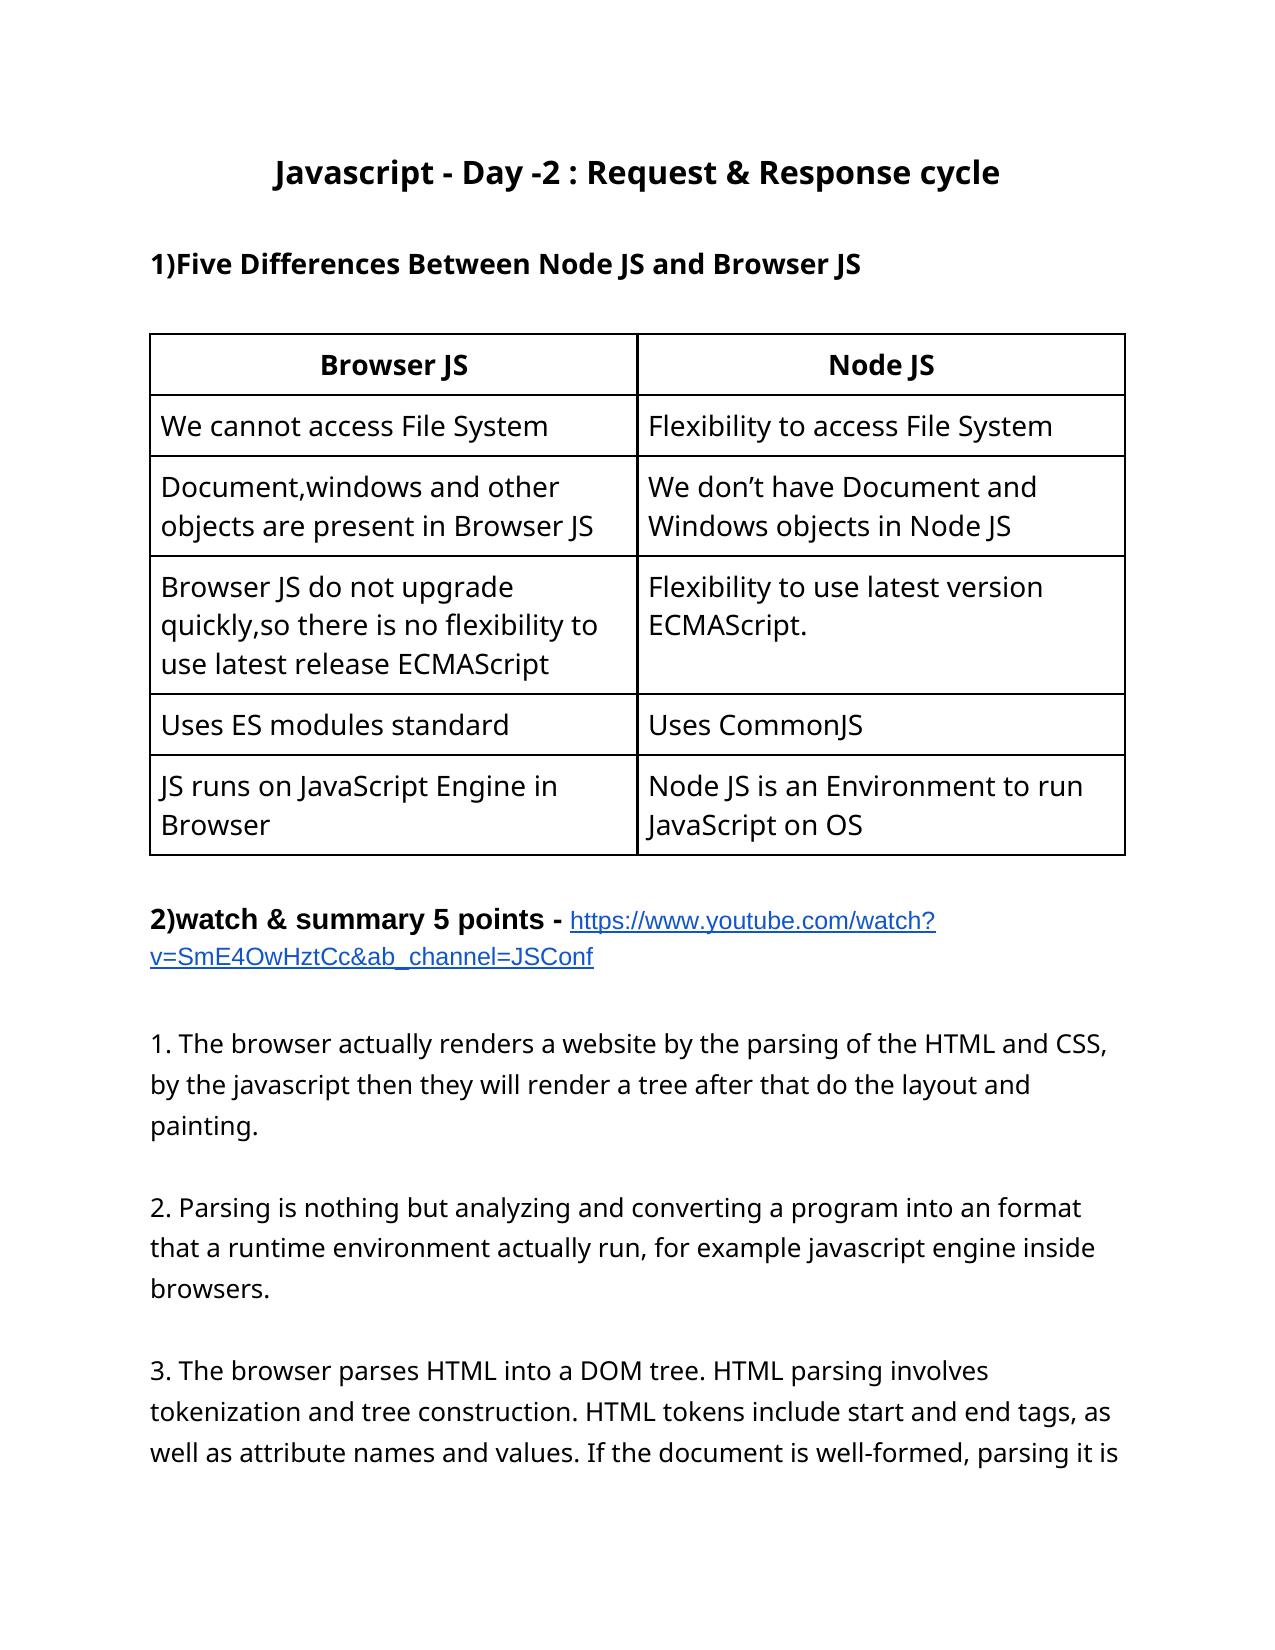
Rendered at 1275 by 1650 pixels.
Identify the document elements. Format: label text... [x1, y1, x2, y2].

text 2. Parsing is nothing but analyzing and converting a program into an format that a runtime environment actually run, for example javascript engine inside browsers. [150, 1189, 1125, 1306]
text 1. The browser actually renders a website by the parsing of the HTML and CSS, by the javascript then they will render a tree after that do the layout and painting. [150, 1026, 1125, 1143]
table_header Browser JS [151, 335, 636, 394]
text 2)watch & summary 5 points - https://www.youtube.com/watch?v=SmE4OwHztCc&ab_channel=JSConf [150, 900, 1125, 971]
table_cell Flexibility to access File System [639, 396, 1124, 455]
table_header Node JS [639, 335, 1124, 394]
table_cell Node JS is an Environment to run JavaScript on OS [639, 756, 1124, 853]
table_cell JS runs on JavaScript Engine in Browser [151, 756, 636, 853]
table_cell Document,windows and other objects are present in Browser JS [151, 457, 636, 555]
table_cell We don’t have Document and Windows objects in Node JS [639, 457, 1124, 555]
text 1)Five Differences Between Node JS and Browser JS [150, 244, 1125, 283]
table_cell Flexibility to use latest version ECMAScript. [639, 557, 1124, 693]
table_cell We cannot access File System [151, 396, 636, 455]
text 3. The browser parses HTML into a DOM tree. HTML parsing involves tokenization and tree construction. HTML tokens include start and end tags, as well as attribute names and values. If the document is well-formed, parsing it is [150, 1352, 1125, 1470]
table_cell Uses ES modules standard [151, 695, 636, 754]
text Javascript - Day -2 : Request & Response cycle [150, 150, 1125, 194]
table_cell Browser JS do not upgrade quickly,so there is no flexibility to use latest release ECMAScript [151, 557, 636, 693]
table_cell Uses CommonJS [639, 695, 1124, 754]
